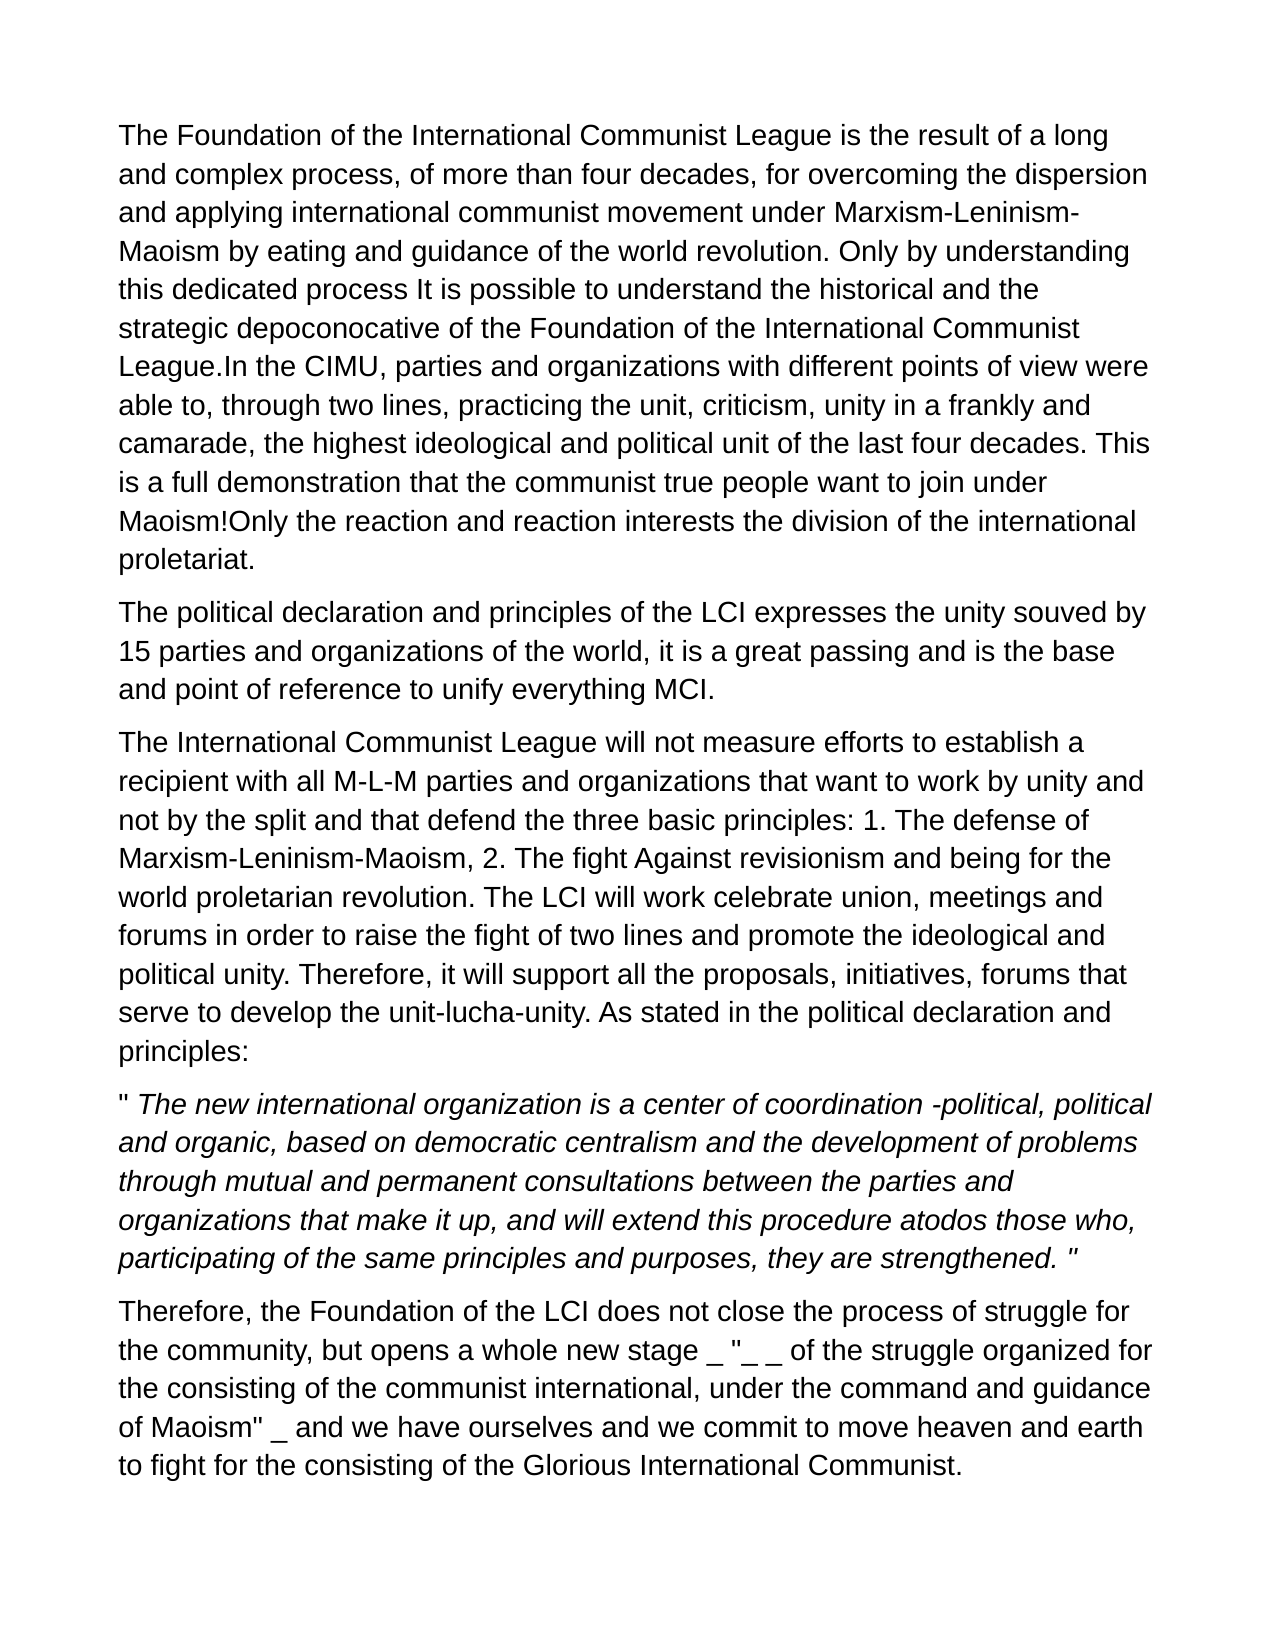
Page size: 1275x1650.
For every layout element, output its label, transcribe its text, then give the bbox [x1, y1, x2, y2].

text The political declaration and principles of the LCI expresses the unity souved by 15 parties and organizations of the world, it is a great passing and is the base and point of reference to unify everything MCI. [118, 595, 1157, 706]
text " The new international organization is a center of coordination -political, political and organic, based on democratic centralism and the development of problems through mutual and permanent consultations between the parties and organizations that make it up, and will extend this procedure atodos those who, participating of the same principles and purposes, they are strengthened. " [118, 1087, 1157, 1274]
text Therefore, the Foundation of the LCI does not close the process of struggle for the community, but opens a whole new stage _ "_ _ of the struggle organized for the consisting of the communist international, under the command and guidance of Maoism" _ and we have ourselves and we commit to move heaven and earth to fight for the consisting of the Glorious International Communist. [118, 1294, 1157, 1482]
text The International Communist League will not measure efforts to establish a recipient with all M-L-M parties and organizations that want to work by unity and not by the split and that defend the three basic principles: 1. The defense of Marxism-Leninism-Maoism, 2. The fight Against revisionism and being for the world proletarian revolution. The LCI will work celebrate union, meetings and forums in order to raise the fight of two lines and promote the ideological and political unity. Therefore, it will support all the proposals, initiatives, forums that serve to develop the unit-lucha-unity. As stated in the political declaration and principles: [118, 725, 1157, 1067]
text The Foundation of the International Communist League is the result of a long and complex process, of more than four decades, for overcoming the dispersion and applying international communist movement under Marxism-Leninism-Maoism by eating and guidance of the world revolution. Only by understanding this dedicated process It is possible to understand the historical and the strategic depoconocative of the Foundation of the International Communist League.In the CIMU, parties and organizations with different points of view were able to, through two lines, practicing the unit, criticism, unity in a frankly and camarade, the highest ideological and political unit of the last four decades. This is a full demonstration that the communist true people want to join under Maoism!Only the reaction and reaction interests the division of the international proletariat. [118, 118, 1157, 576]
